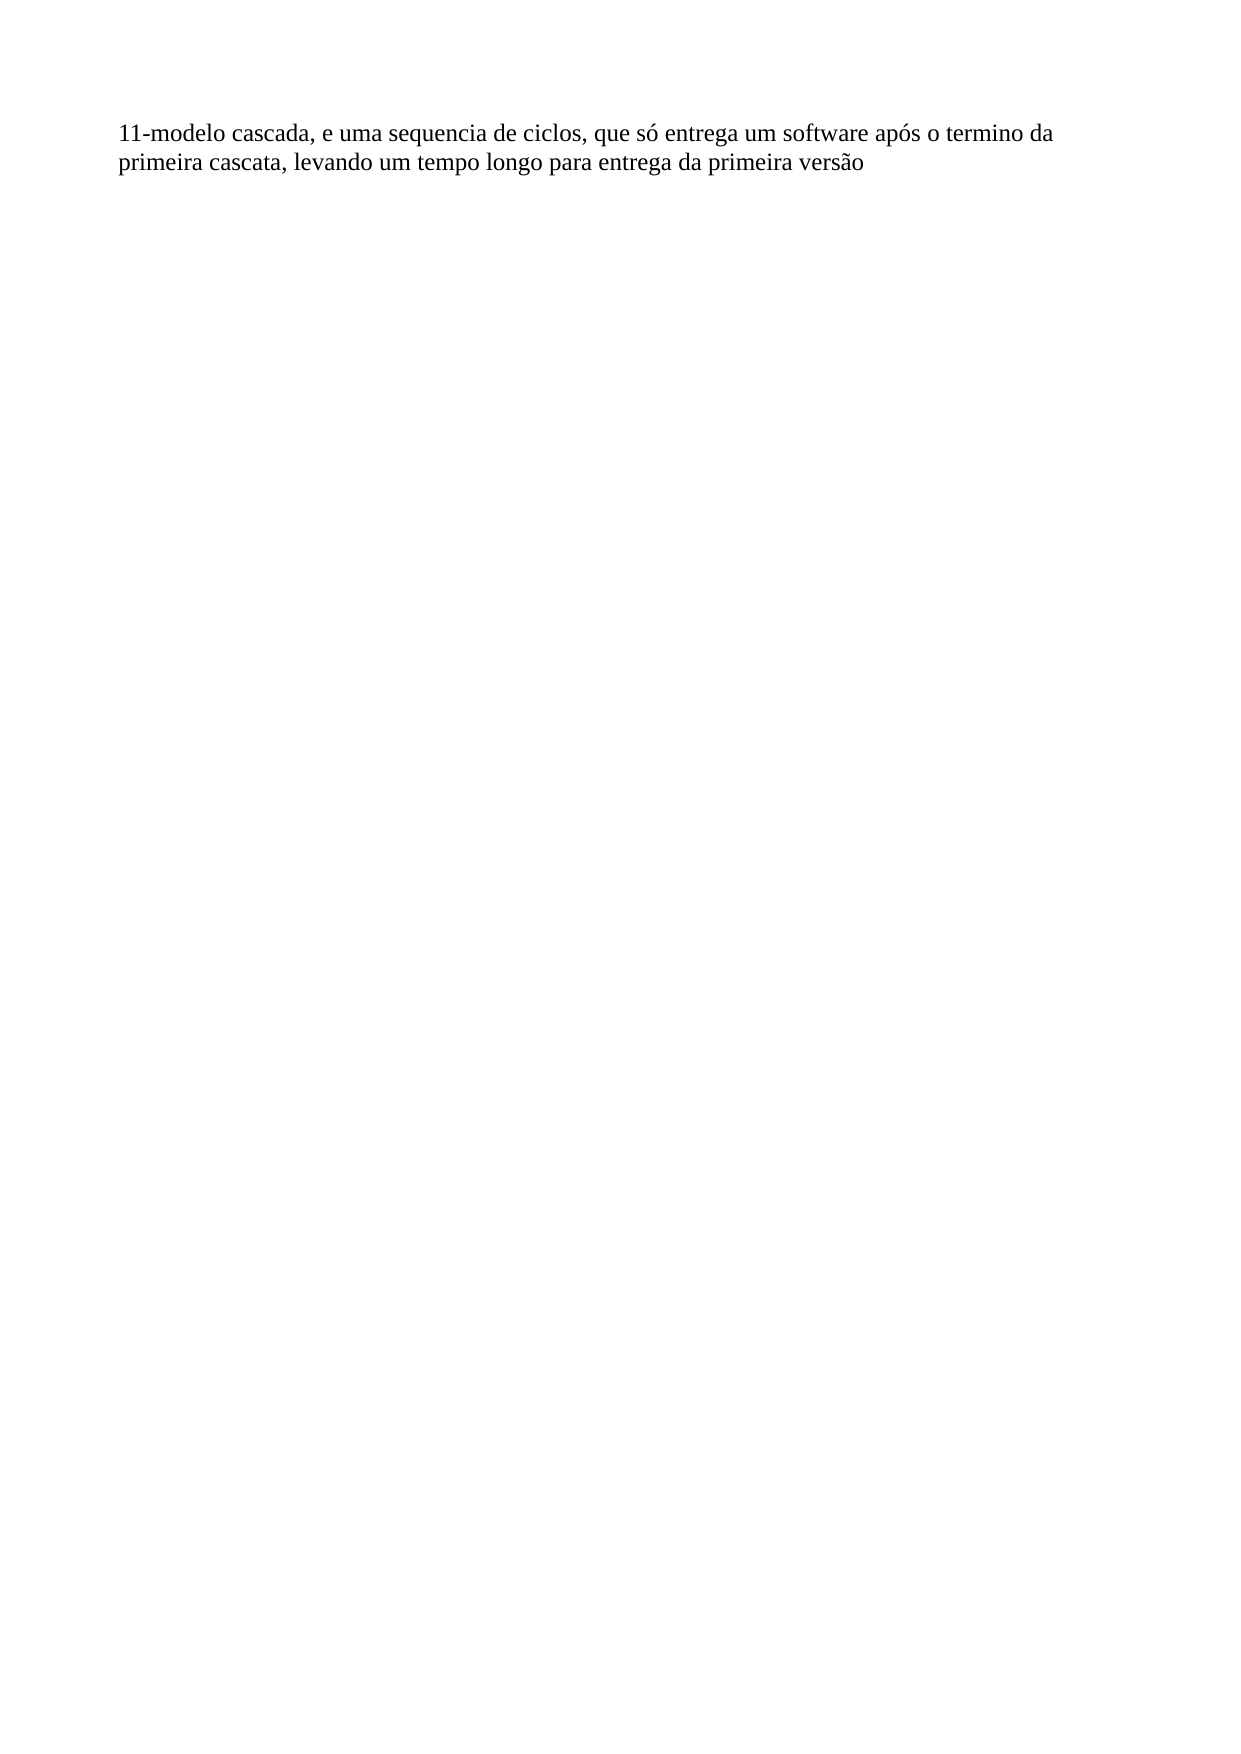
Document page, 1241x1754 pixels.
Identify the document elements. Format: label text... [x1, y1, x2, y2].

text 11-modelo cascada, e uma sequencia de ciclos, que só entrega um software após o termino da primeira cascata, levando um tempo longo para entrega da primeira versão [118, 118, 1122, 176]
